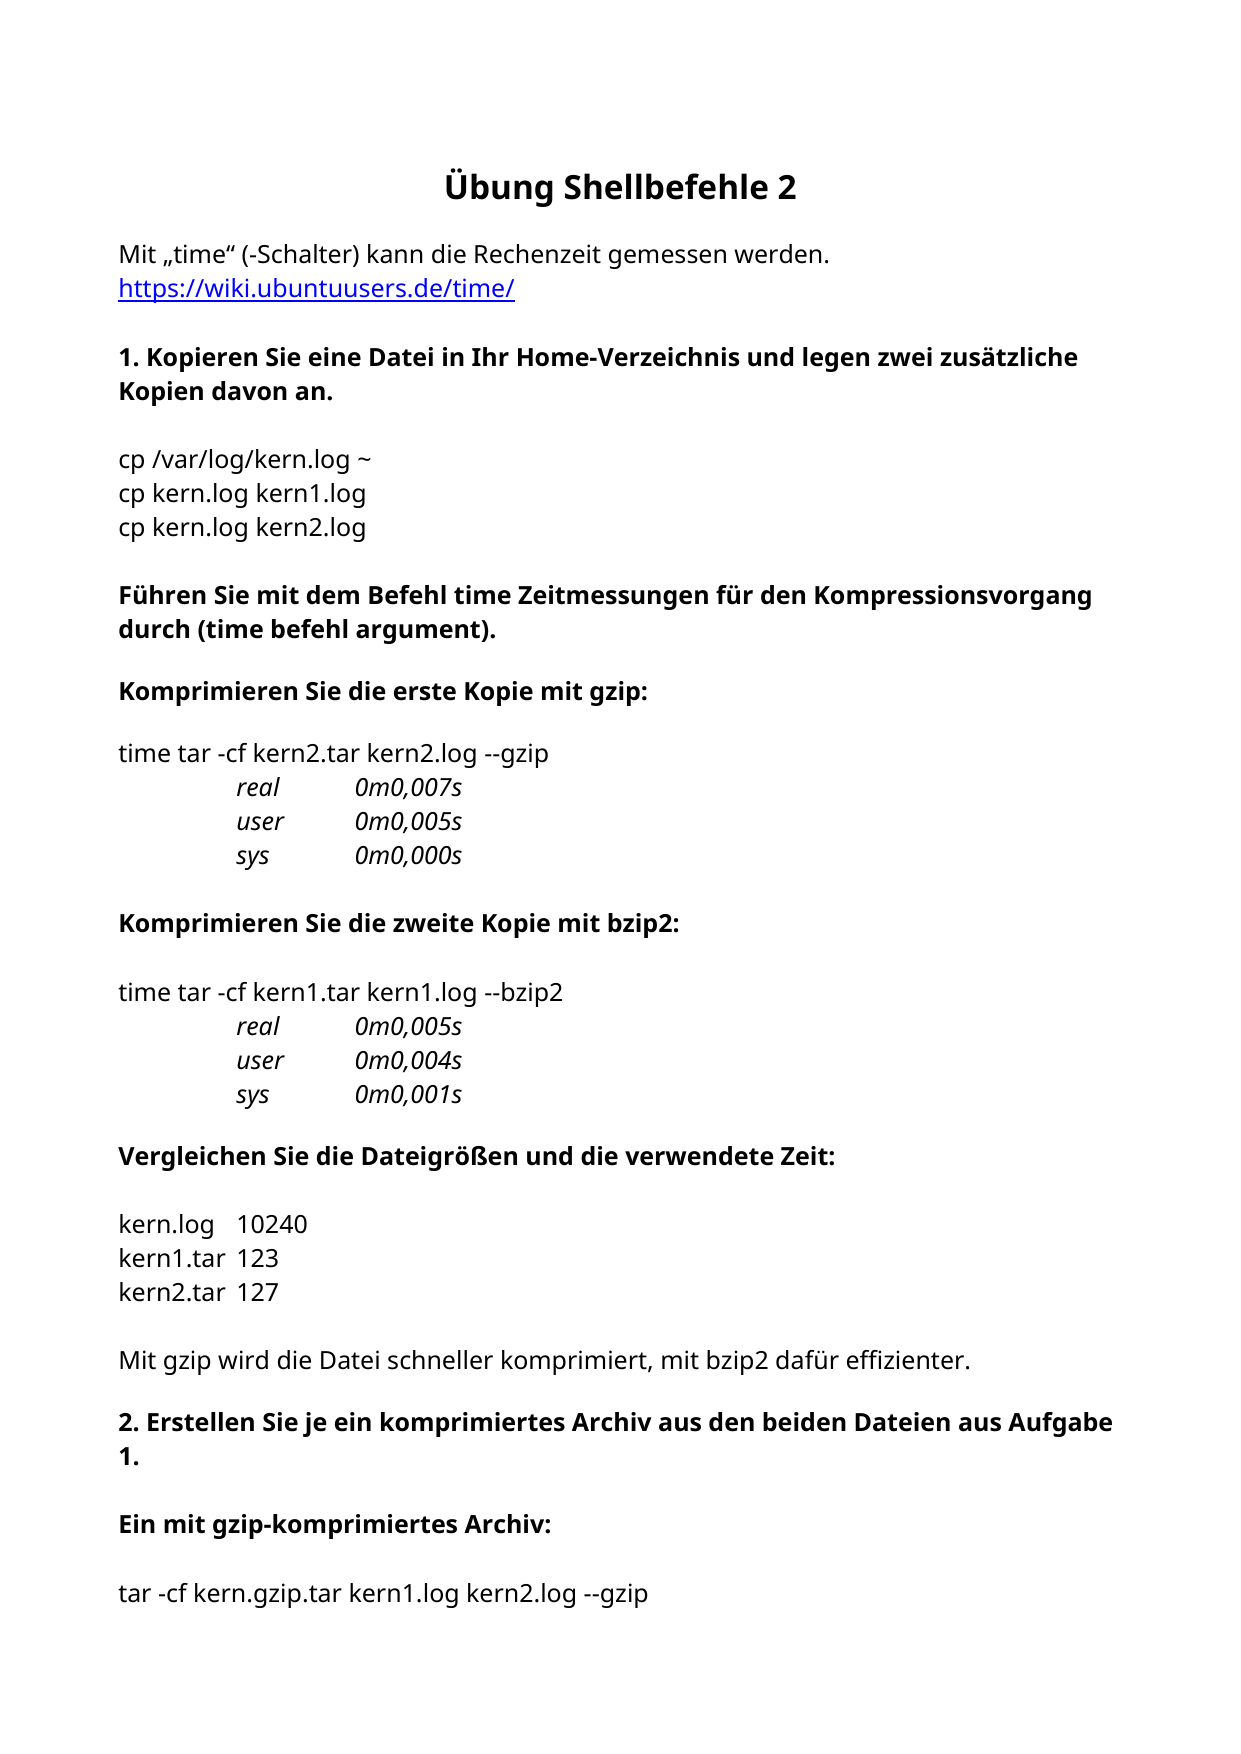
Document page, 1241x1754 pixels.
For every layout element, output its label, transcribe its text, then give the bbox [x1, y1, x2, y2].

text 1. Kopieren Sie eine Datei in Ihr Home-Verzeichnis und legen zwei zusätzliche Kopien davon an. cp /var/log/kern.log ~ cp kern.log kern1.log cp kern.log kern2.log Führen Sie mit dem Befehl time Zeitmessungen für den Kompressionsvorgang durch (time befehl argument). [118, 305, 1122, 646]
text 2. Erstellen Sie je ein komprimiertes Archiv aus den beiden Dateien aus Aufgabe 1. [118, 1405, 1122, 1507]
text Mit „time“ (-Schalter) kann die Rechenzeit gemessen werden. https://wiki.ubuntuusers.de/time/ [118, 237, 1122, 305]
text Komprimieren Sie die erste Kopie mit gzip: [118, 674, 1122, 736]
text Ein mit gzip-komprimiertes Archiv: tar -cf kern.gzip.tar kern1.log kern2.log --gzip [118, 1507, 1122, 1609]
text Vergleichen Sie die Dateigrößen und die verwendete Zeit: kern.log 10240 [118, 1138, 1122, 1241]
text Übung Shellbefehle 2 [118, 118, 1122, 237]
text time tar -cf kern2.tar kern2.log --gzip real 0m0,007s [118, 736, 1122, 804]
text sys 0m0,001s [118, 1076, 1122, 1138]
text sys 0m0,000s Komprimieren Sie die zweite Kopie mit bzip2: time tar -cf kern1.tar kern1.log --bzip2 real 0m0,005s [118, 838, 1122, 1042]
text user 0m0,004s [118, 1042, 1122, 1076]
text kern1.tar 123 kern2.tar 127 Mit gzip wird die Datei schneller komprimiert, mit bzip2 dafür effizienter. [118, 1241, 1122, 1405]
text user 0m0,005s [118, 804, 1122, 838]
